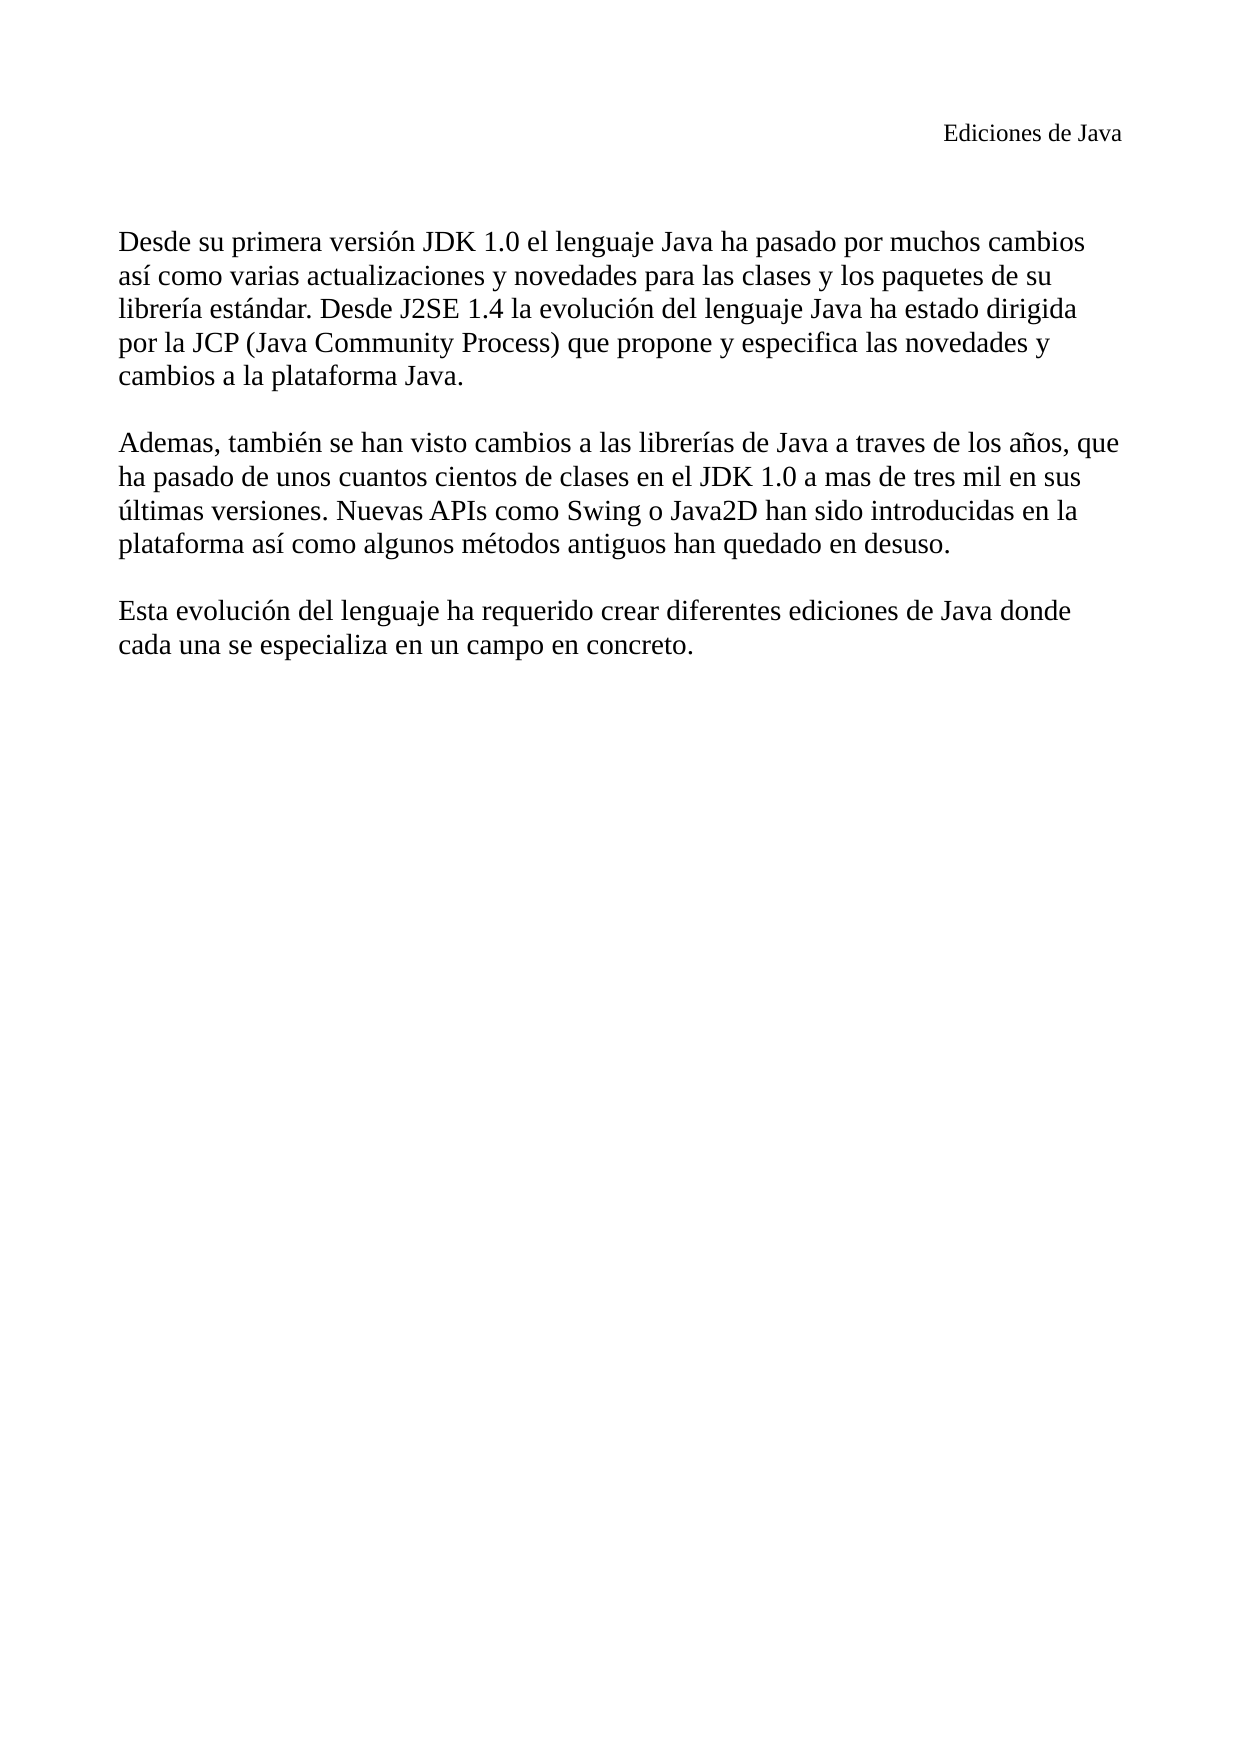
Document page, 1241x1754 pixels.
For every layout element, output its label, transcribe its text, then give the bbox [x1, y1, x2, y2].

text Desde su primera versión JDK 1.0 el lenguaje Java ha pasado por muchos cambios así como varias actualizaciones y novedades para las clases y los paquetes de su librería estándar. Desde J2SE 1.4 la evolución del lenguaje Java ha estado dirigida por la JCP (Java Community Process) que propone y especifica las novedades y cambios a la plataforma Java. [118, 224, 1122, 392]
text Ademas, también se han visto cambios a las librerías de Java a traves de los años, que ha pasado de unos cuantos cientos de clases en el JDK 1.0 a mas de tres mil en sus últimas versiones. Nuevas APIs como Swing o Java2D han sido introducidas en la plataforma así como algunos métodos antiguos han quedado en desuso. [118, 426, 1122, 560]
text Esta evolución del lenguaje ha requerido crear diferentes ediciones de Java donde cada una se especializa en un campo en concreto. [118, 593, 1122, 660]
